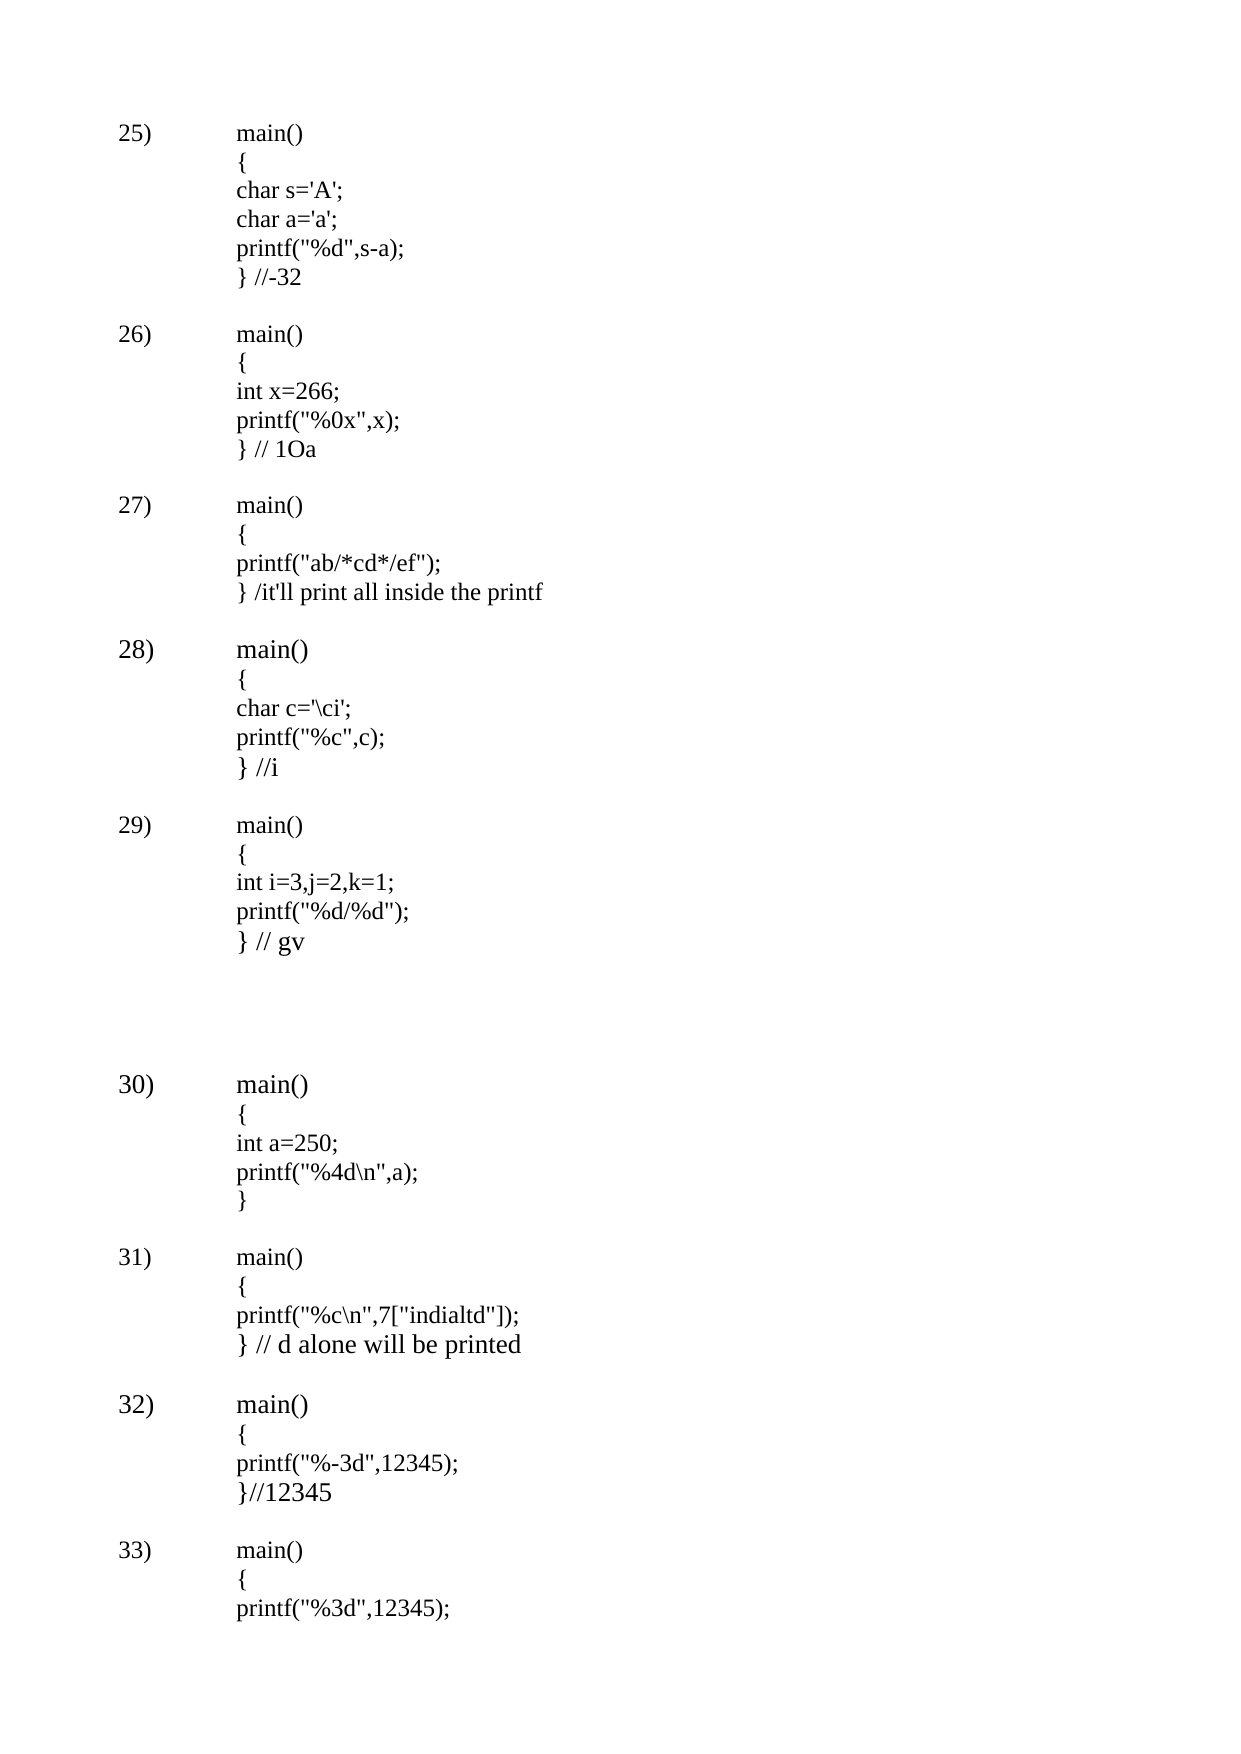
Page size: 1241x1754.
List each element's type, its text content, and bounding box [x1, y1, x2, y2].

text printf("%c",c); [118, 722, 1122, 751]
text printf("%c\n",7["indialtd"]); [118, 1300, 1122, 1329]
text char s='A'; [118, 176, 1122, 204]
text printf("%4d\n",a); [118, 1157, 1122, 1186]
text { [118, 519, 1122, 548]
text 26) main() [118, 319, 1122, 347]
text printf("%d/%d"); [118, 896, 1122, 925]
text int x=266; [118, 376, 1122, 405]
text } // 1Oa [118, 434, 1122, 462]
text 30) main() [118, 1068, 1122, 1099]
text }//12345 [118, 1476, 1122, 1508]
text { [118, 147, 1122, 176]
text int i=3,j=2,k=1; [118, 867, 1122, 896]
text 33) main() [118, 1536, 1122, 1564]
text printf("%3d",12345); [118, 1593, 1122, 1622]
text { [118, 1271, 1122, 1300]
text { [118, 1564, 1122, 1593]
text } [118, 1186, 1122, 1214]
text char a='a'; [118, 204, 1122, 233]
text 27) main() [118, 490, 1122, 519]
text { [118, 839, 1122, 867]
text } // d alone will be printed [118, 1329, 1122, 1360]
text } // gv [118, 925, 1122, 956]
text 28) main() [118, 633, 1122, 664]
text printf("%-3d",12345); [118, 1448, 1122, 1476]
text printf("%d",s-a); [118, 233, 1122, 262]
text { [118, 664, 1122, 693]
text 25) main() [118, 118, 1122, 147]
text } //i [118, 751, 1122, 782]
text { [118, 347, 1122, 376]
text { [118, 1419, 1122, 1448]
text 32) main() [118, 1388, 1122, 1419]
text 29) main() [118, 810, 1122, 839]
text char c='\ci'; [118, 693, 1122, 722]
text 31) main() [118, 1242, 1122, 1271]
text printf("ab/*cd*/ef"); [118, 548, 1122, 577]
text } //-32 [118, 262, 1122, 291]
text int a=250; [118, 1128, 1122, 1157]
text printf("%0x",x); [118, 405, 1122, 434]
text { [118, 1099, 1122, 1128]
text } /it'll print all inside the printf [118, 577, 1122, 605]
